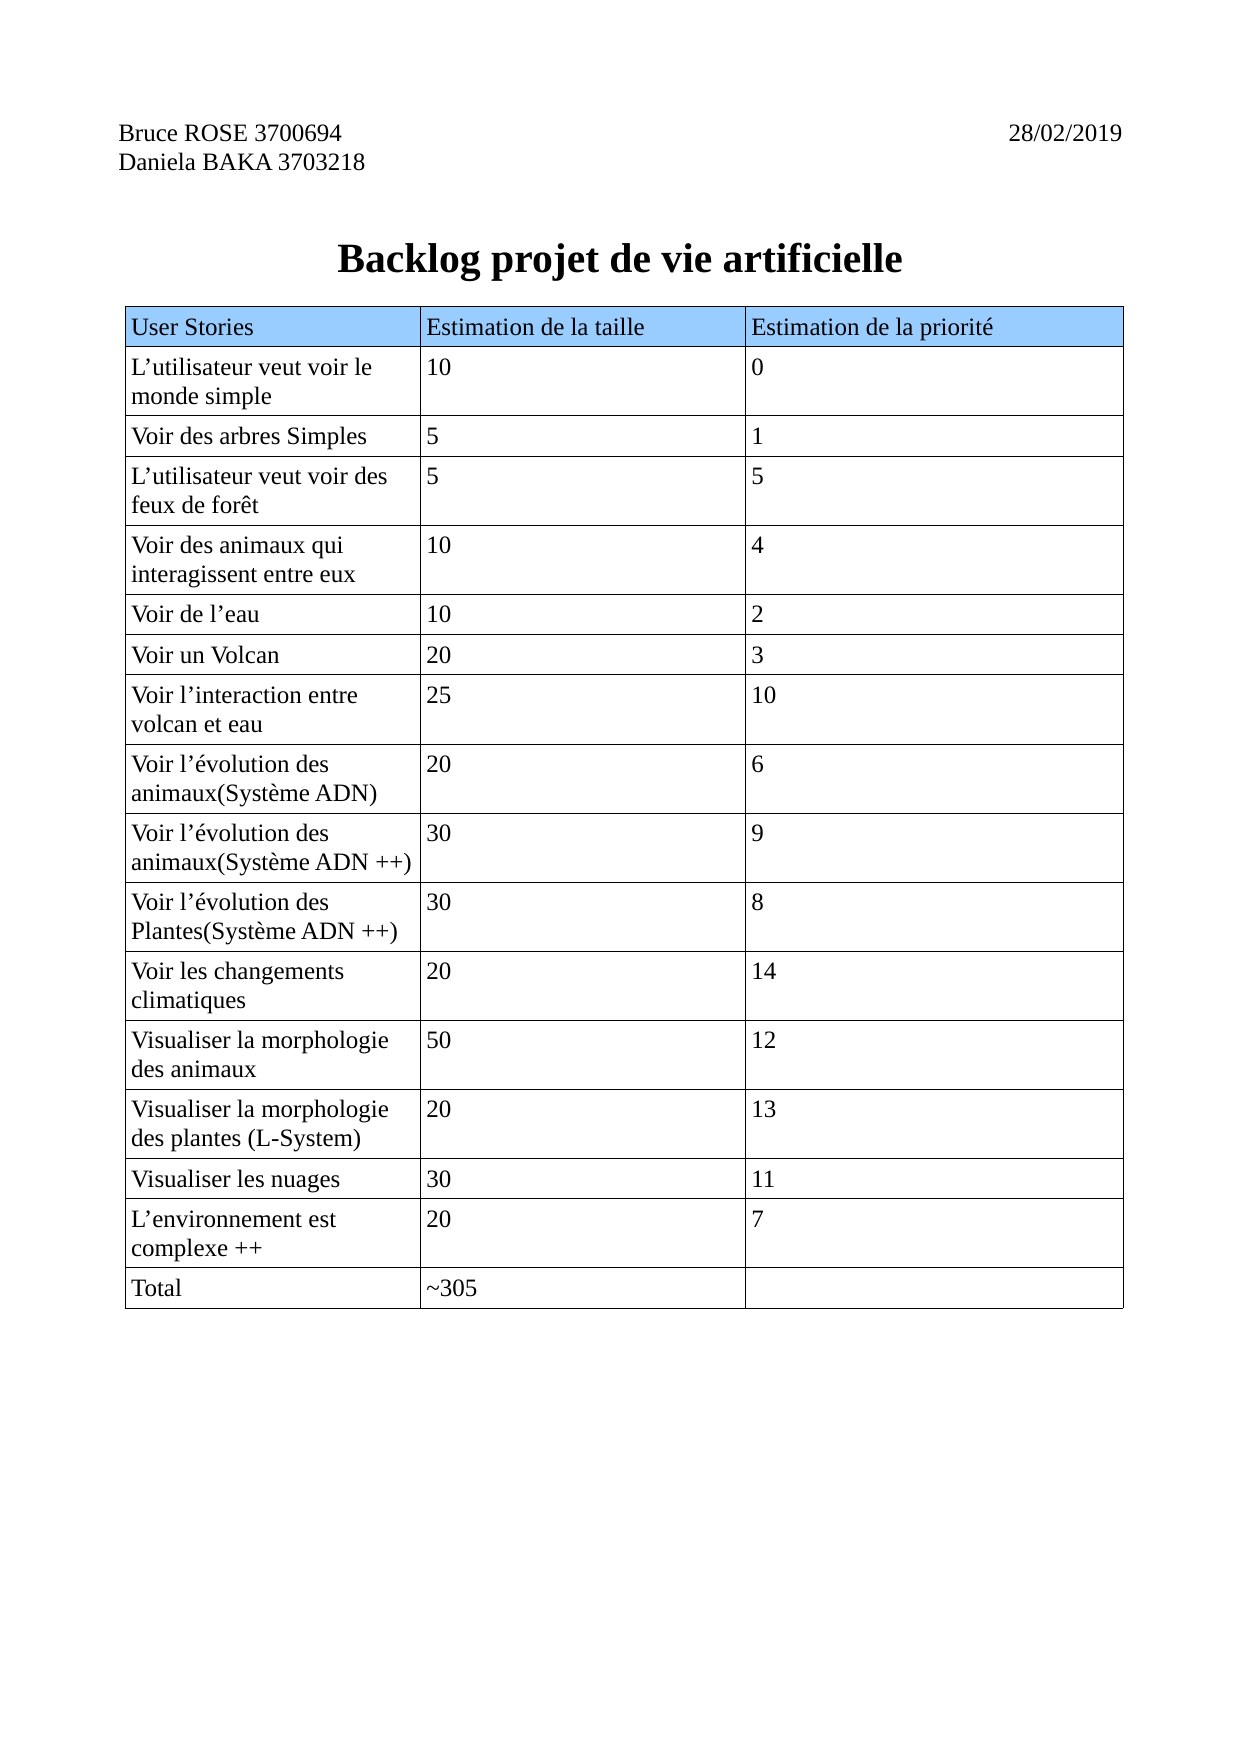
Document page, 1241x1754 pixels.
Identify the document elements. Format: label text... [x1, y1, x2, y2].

table_cell 10 [421, 595, 745, 634]
table_cell 50 [421, 1021, 745, 1089]
table_header Estimation de la priorité [746, 307, 1123, 346]
table_cell 0 [746, 347, 1123, 415]
table_cell ~305 [421, 1268, 745, 1307]
table_cell 20 [421, 1199, 745, 1267]
table_cell Voir un Volcan [126, 635, 420, 674]
table_cell 7 [746, 1199, 1123, 1267]
table_cell 20 [421, 745, 745, 812]
table_cell 14 [746, 952, 1123, 1020]
table_cell 1 [746, 416, 1123, 456]
table_cell 20 [421, 1090, 745, 1158]
table_cell 5 [746, 457, 1123, 525]
table_cell 2 [746, 595, 1123, 634]
table_header User Stories [126, 307, 420, 346]
table_cell 12 [746, 1021, 1123, 1089]
table_cell Voir des arbres Simples [126, 416, 420, 456]
text Backlog projet de vie artificielle [118, 234, 1122, 282]
table_cell 9 [746, 814, 1123, 882]
table_cell L’utilisateur veut voir des feux de forêt [126, 457, 420, 525]
table_cell 8 [746, 883, 1123, 951]
table_cell Voir l’interaction entre volcan et eau [126, 675, 420, 743]
table_cell 5 [421, 416, 745, 456]
table_cell 10 [421, 526, 745, 594]
table_cell Total [126, 1268, 420, 1307]
table_cell Voir l’évolution des Plantes(Système ADN ++) [126, 883, 420, 951]
table_cell Voir de l’eau [126, 595, 420, 634]
table_cell 30 [421, 1159, 745, 1198]
table_header Estimation de la taille [421, 307, 745, 346]
table_cell 11 [746, 1159, 1123, 1198]
table_cell 10 [421, 347, 745, 415]
table_cell 3 [746, 635, 1123, 674]
table_cell L’environnement est complexe ++ [126, 1199, 420, 1267]
table_cell 13 [746, 1090, 1123, 1158]
table_cell 20 [421, 952, 745, 1020]
table_cell 4 [746, 526, 1123, 594]
table_cell 20 [421, 635, 745, 674]
table_cell Visualiser les nuages [126, 1159, 420, 1198]
table_cell Voir les changements climatiques [126, 952, 420, 1020]
table_cell Voir des animaux qui interagissent entre eux [126, 526, 420, 594]
table_cell [746, 1268, 1123, 1307]
table_cell L’utilisateur veut voir le monde simple [126, 347, 420, 415]
table_cell 5 [421, 457, 745, 525]
table_cell 6 [746, 745, 1123, 812]
table_cell 30 [421, 883, 745, 951]
table_cell Voir l’évolution des animaux(Système ADN) [126, 745, 420, 812]
table_cell Voir l’évolution des animaux(Système ADN ++) [126, 814, 420, 882]
table_cell 30 [421, 814, 745, 882]
table_cell Visualiser la morphologie des animaux [126, 1021, 420, 1089]
table_cell 10 [746, 675, 1123, 743]
table_cell Visualiser la morphologie des plantes (L-System) [126, 1090, 420, 1158]
table_cell 25 [421, 675, 745, 743]
